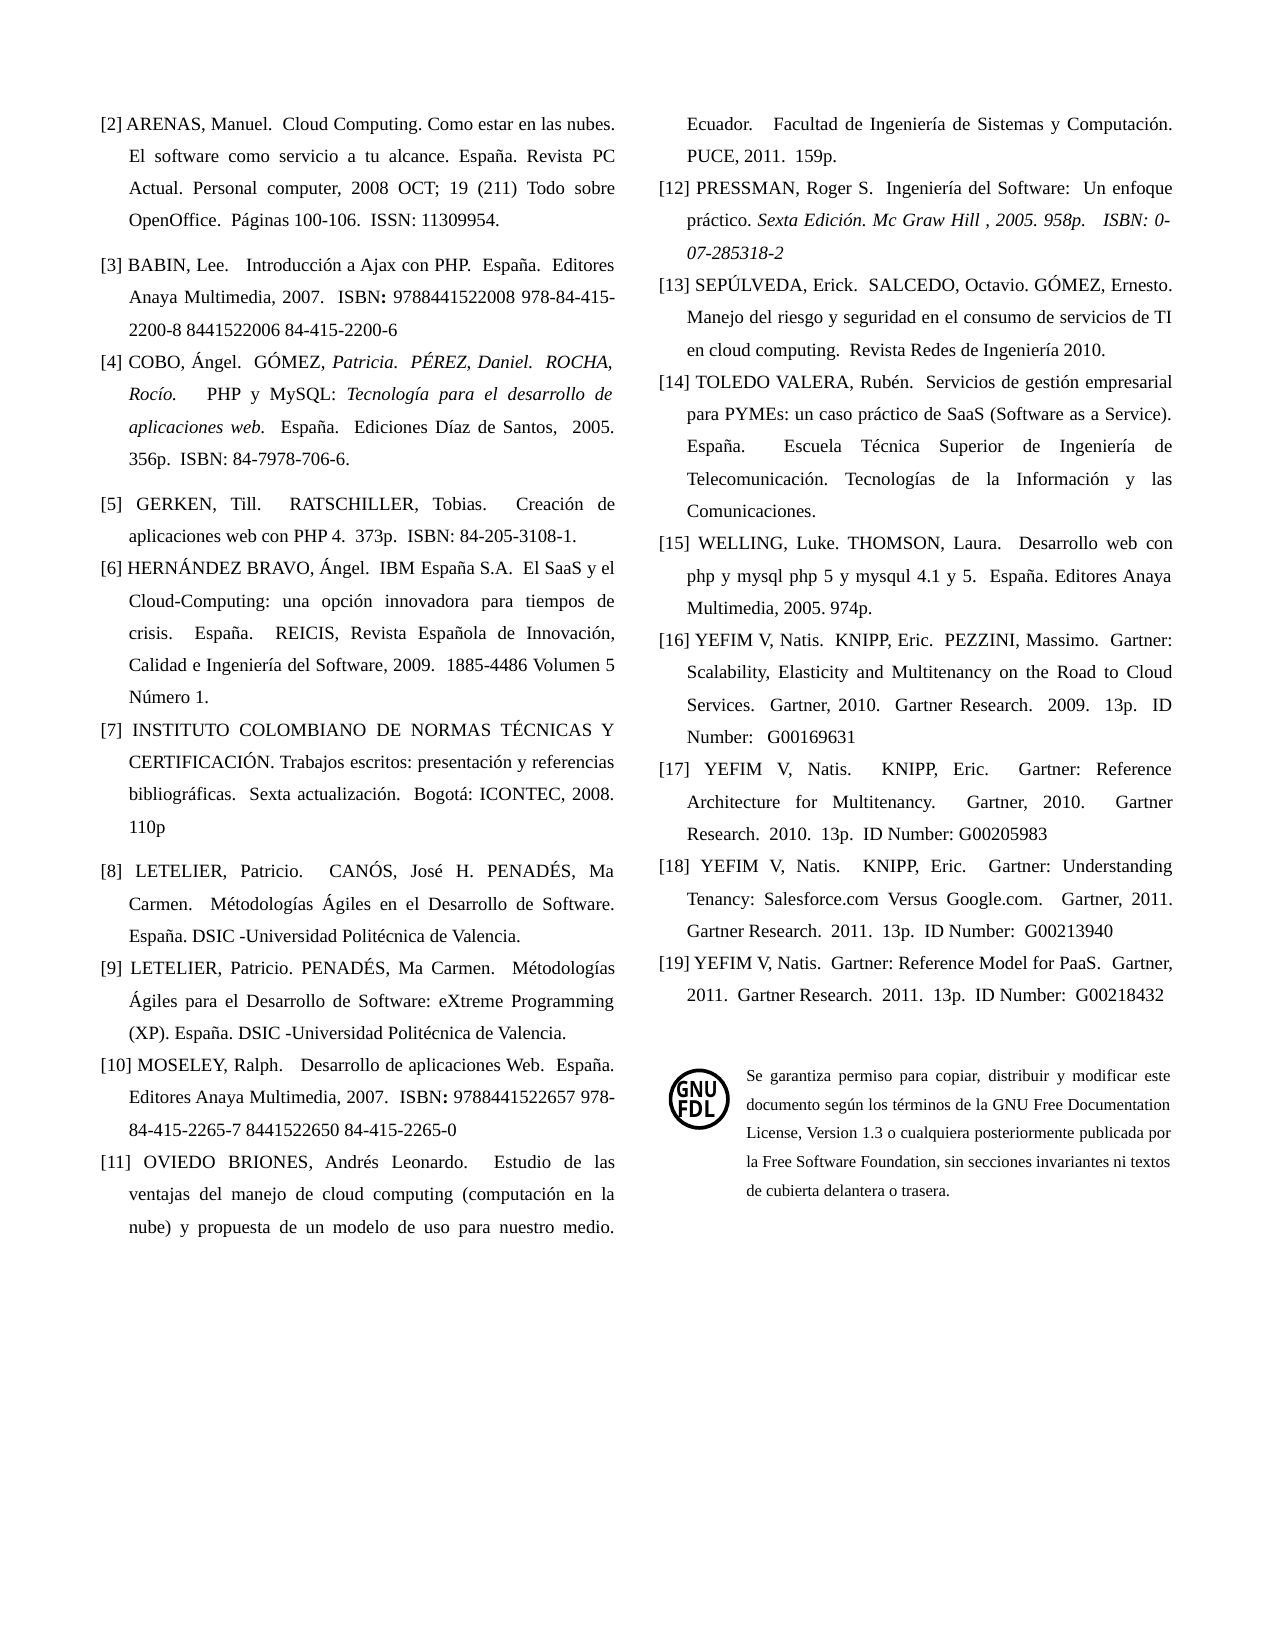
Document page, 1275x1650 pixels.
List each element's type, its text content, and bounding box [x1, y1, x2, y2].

text [6] HERNÁNDEZ BRAVO, Ángel. IBM España S.A. El SaaS y el Cloud-Computing: una opción innovadora para tiempos de crisis. España. REICIS, Revista Española de Innovación, Calidad e Ingeniería del Software, 2009. 1885-4486 Volumen 5 Número 1. [100, 557, 615, 708]
text Ecuador. Facultad de Ingeniería de Sistemas y Computación. PUCE, 2011. 159p. [658, 112, 1173, 166]
text [18] YEFIM V, Natis. KNIPP, Eric. Gartner: Understanding Tenancy: Salesforce.com Versus Google.com. Gartner, 2011. Gartner Research. 2011. 13p. ID Number: G00213940 [658, 855, 1173, 941]
text [15] WELLING, Luke. THOMSON, Laura. Desarrollo web con php y mysql php 5 y mysqul 4.1 y 5. España. Editores Anaya Multimedia, 2005. 974p. [658, 532, 1173, 618]
text [9] LETELIER, Patricio. PENADÉS, Ma Carmen. Métodologías Ágiles para el Desarrollo de Software: eXtreme Programming (XP). España. DSIC -Universidad Politécnica de Valencia. [100, 957, 615, 1043]
text [17] YEFIM V, Natis. KNIPP, Eric. Gartner: Reference Architecture for Multitenancy. Gartner, 2010. Gartner Research. 2010. 13p. ID Number: G00205983 [658, 758, 1173, 844]
text [4] COBO, Ángel. GÓMEZ, Patricia. PÉREZ, Daniel. ROCHA, Rocío. PHP y MySQL: Tecnología para el desarrollo de aplicaciones web. España. Ediciones Díaz de Santos, 2005. 356p. ISBN: 84-7978-706-6. [100, 351, 615, 469]
subtitle [2] ARENAS, Manuel. Cloud Computing. Como estar en las nubes. El software como servicio a tu alcance. España. Revista PC Actual. Personal computer, 2008 OCT; 19 (211) Todo sobre OpenOffice. Páginas 100-106. ISSN: 11309954. [100, 112, 615, 231]
text [7] INSTITUTO COLOMBIANO DE NORMAS TÉCNICAS Y CERTIFICACIÓN. Trabajos escritos: presentación y referencias bibliográficas. Sexta actualización. Bogotá: ICONTEC, 2008. 110p [100, 719, 615, 837]
text [11] OVIEDO BRIONES, Andrés Leonardo. Estudio de las ventajas del manejo de cloud computing (computación en la nube) y propuesta de un modelo de uso para nuestro medio. [100, 1151, 615, 1237]
text [10] MOSELEY, Ralph. Desarrollo de aplicaciones Web. España. Editores Anaya Multimedia, 2007. ISBN: 9788441522657 978-84-415-2265-7 8441522650 84-415-2265-0 [100, 1054, 615, 1140]
table_header [660, 1060, 740, 1205]
text [3] BABIN, Lee. Introducción a Ajax con PHP. España. Editores Anaya Multimedia, 2007. ISBN: 9788441522008 978-84-415-2200-8 8441522006 84-415-2200-6 [100, 254, 615, 340]
text [8] LETELIER, Patricio. CANÓS, José H. PENADÉS, Ma Carmen. Métodologías Ágiles en el Desarrollo de Software. España. DSIC -Universidad Politécnica de Valencia. [100, 860, 615, 947]
table_header Se garantiza permiso para copiar, distribuir y modificar este documento según los términos de la GNU Free Documentation License, Version 1.3 o cualquiera posteriormente publicada por la Free Software Foundation, sin secciones invariantes ni textos de cubierta delantera o trasera. [740, 1060, 1174, 1205]
text [19] YEFIM V, Natis. Gartner: Reference Model for PaaS. Gartner, 2011. Gartner Research. 2011. 13p. ID Number: G00218432 [658, 952, 1173, 1006]
text [12] PRESSMAN, Roger S. Ingeniería del Software: Un enfoque práctico. Sexta Edición. Mc Graw Hill , 2005. 958p. ISBN: 0-07-285318-2 [658, 177, 1173, 263]
text [13] SEPÚLVEDA, Erick. SALCEDO, Octavio. GÓMEZ, Ernesto. Manejo del riesgo y seguridad en el consumo de servicios de TI en cloud computing. Revista Redes de Ingeniería 2010. [658, 274, 1173, 360]
text [5] GERKEN, Till. RATSCHILLER, Tobias. Creación de aplicaciones web con PHP 4. 373p. ISBN: 84-205-3108-1. [100, 493, 615, 547]
text [16] YEFIM V, Natis. KNIPP, Eric. PEZZINI, Massimo. Gartner: Scalability, Elasticity and Multitenancy on the Road to Cloud Services. Gartner, 2010. Gartner Research. 2009. 13p. ID Number: G00169631 [658, 629, 1173, 748]
text [14] TOLEDO VALERA, Rubén. Servicios de gestión empresarial para PYMEs: un caso práctico de SaaS (Software as a Service). España. Escuela Técnica Superior de Ingeniería de Telecomunicación. Tecnologías de la Información y las Comunicaciones. [658, 371, 1173, 522]
